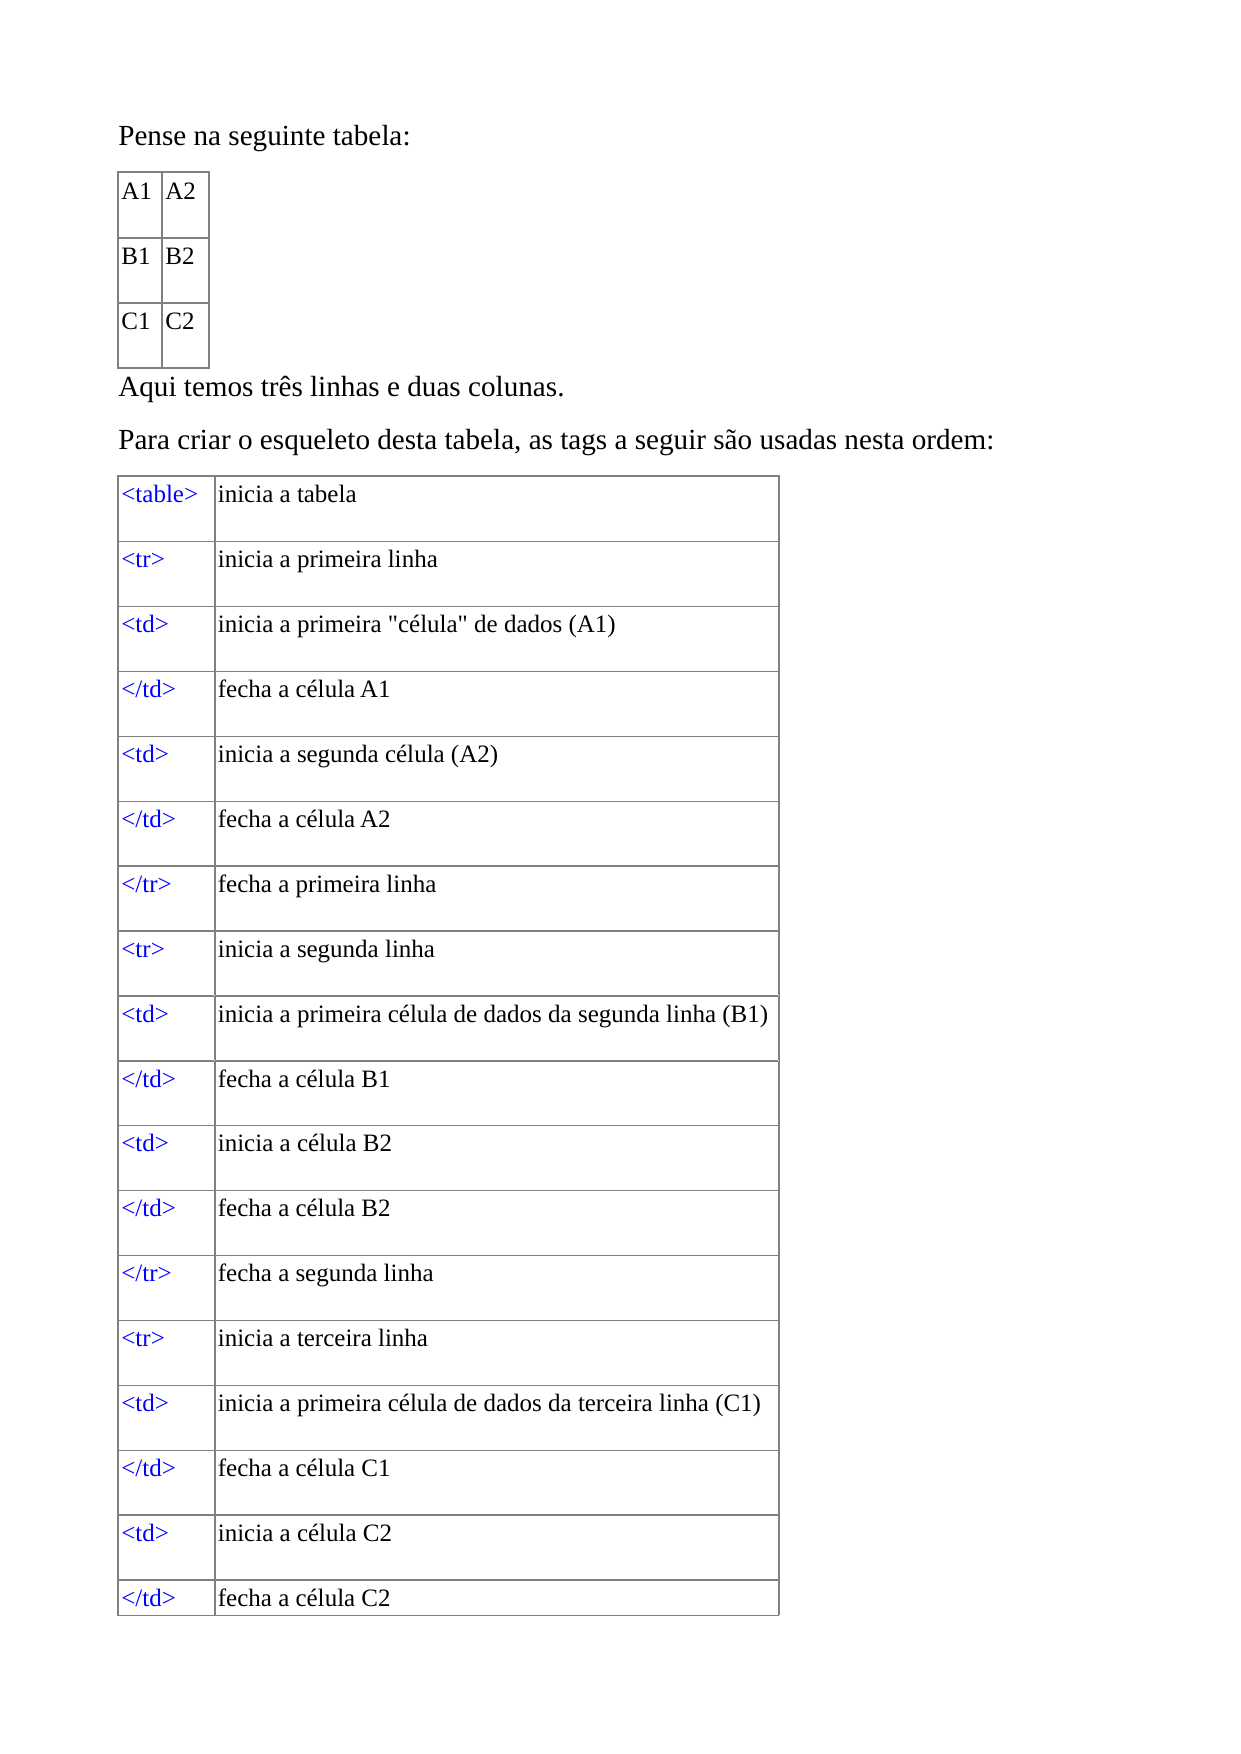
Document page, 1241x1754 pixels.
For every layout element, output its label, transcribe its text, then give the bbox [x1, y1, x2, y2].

table_cell inicia a primeira célula de dados da segunda linha (B1) [216, 997, 778, 1060]
table_cell inicia a terceira linha [216, 1321, 778, 1384]
table_header A2 [163, 173, 208, 237]
table_cell </td> [119, 1191, 214, 1255]
table_cell <td> [119, 607, 214, 671]
table_cell inicia a célula C2 [216, 1516, 778, 1579]
table_cell <tr> [119, 932, 214, 995]
table_cell <tr> [119, 1321, 214, 1384]
table_cell </td> [119, 1451, 214, 1514]
table_cell <td> [119, 1126, 214, 1190]
text Aqui temos três linhas e duas colunas. [118, 369, 1122, 402]
table_cell inicia a primeira "célula" de dados (A1) [216, 607, 778, 671]
table_cell fecha a célula C1 [216, 1451, 778, 1514]
table_cell fecha a célula B2 [216, 1191, 778, 1255]
table_cell fecha a célula A1 [216, 672, 778, 736]
table_cell fecha a primeira linha [216, 867, 778, 930]
table_cell </td> [119, 1062, 214, 1125]
table_cell B1 [119, 239, 161, 302]
table_cell <td> [119, 1516, 214, 1579]
table_cell C2 [163, 304, 208, 367]
table_cell <td> [119, 737, 214, 801]
text Para criar o esqueleto desta tabela, as tags a seguir são usadas nesta ordem: [118, 422, 1122, 455]
table_header <table> [119, 477, 214, 541]
table_cell <td> [119, 997, 214, 1060]
table_cell </td> [119, 1581, 214, 1615]
table_cell fecha a célula A2 [216, 802, 778, 865]
table_cell <tr> [119, 542, 214, 606]
table_cell inicia a segunda linha [216, 932, 778, 995]
text Pense na seguinte tabela: [118, 118, 1122, 152]
table_cell </td> [119, 802, 214, 865]
table_cell inicia a célula B2 [216, 1126, 778, 1190]
table_cell inicia a primeira célula de dados da terceira linha (C1) [216, 1386, 778, 1449]
table_cell </td> [119, 672, 214, 736]
table_cell </tr> [119, 867, 214, 930]
table_cell inicia a primeira linha [216, 542, 778, 606]
table_cell inicia a segunda célula (A2) [216, 737, 778, 801]
table_cell B2 [163, 239, 208, 302]
table_header A1 [119, 173, 161, 237]
table_cell fecha a segunda linha [216, 1256, 778, 1320]
table_cell fecha a célula B1 [216, 1062, 778, 1125]
table_header inicia a tabela [216, 477, 778, 541]
table_cell </tr> [119, 1256, 214, 1320]
table_cell fecha a célula C2 [216, 1581, 778, 1615]
table_cell C1 [119, 304, 161, 367]
table_cell <td> [119, 1386, 214, 1449]
